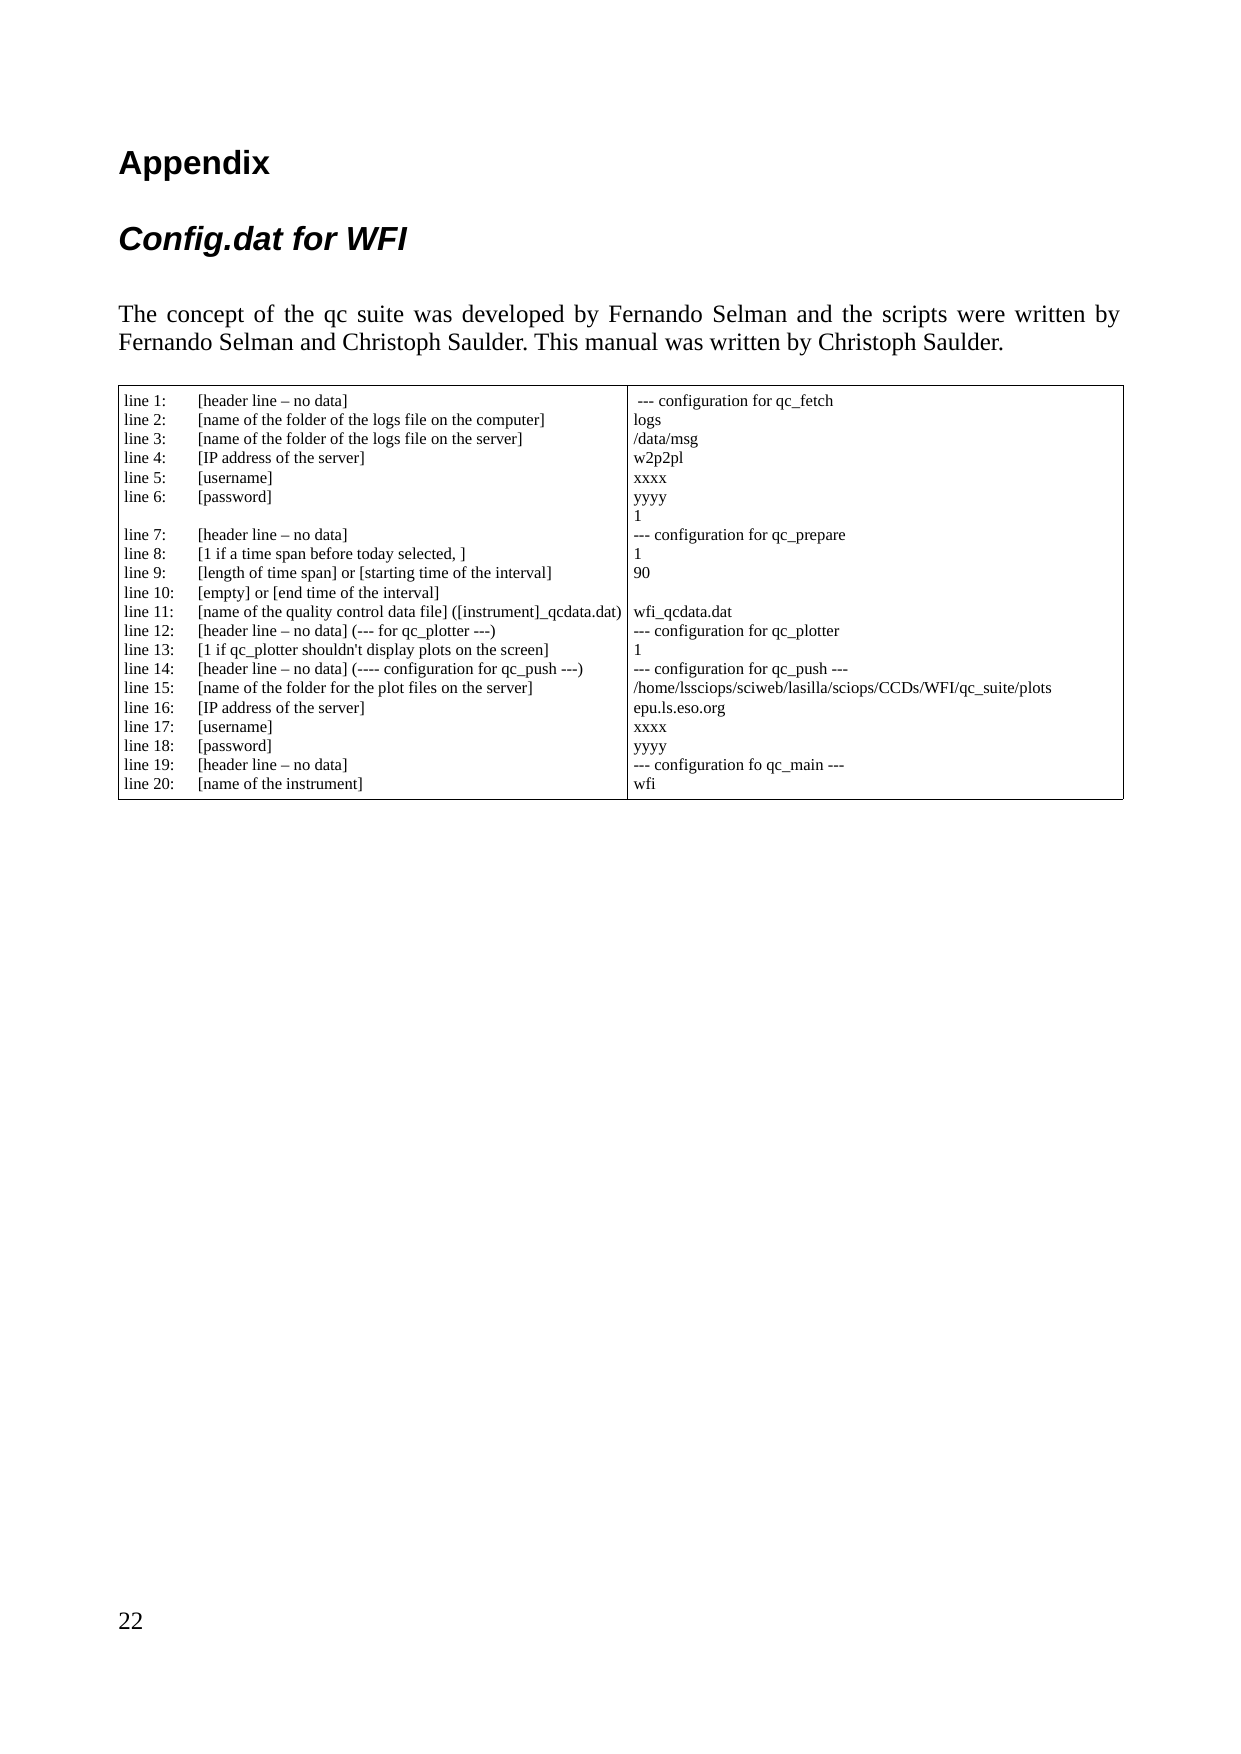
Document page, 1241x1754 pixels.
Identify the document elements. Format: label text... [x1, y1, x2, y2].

text The concept of the qc suite was developed by Fernando Selman and the scripts were written by Fernando Selman and Christoph Saulder. This manual was written by Christoph Saulder. [118, 299, 1122, 356]
table_header --- configuration for qc_fetch logs /data/msg w2p2pl xxxx yyyy 1 --- configuration for qc_prepare 1 90 wfi_qcdata.dat --- configuration for qc_plotter 1 --- configuration for qc_push --- /home/lssciops/sciweb/lasilla/sciops/CCDs/WFI/qc_suite/plots epu.ls.eso.org xxxx yyyy --- configuration fo qc_main --- wfi [628, 386, 1123, 799]
subtitle Config.dat for WFI [118, 219, 1122, 257]
subtitle Appendix [118, 143, 1122, 182]
table_header line 1: [header line – no data] line 2: [name of the folder of the logs file on the computer] line 3: [name of the folder of the logs file on the server] line 4: [IP address of the server] line 5: [username] line 6: [password] line 7: [header line – no data] line 8: [1 if a time span before today selected, ] line 9: [length of time span] or [starting time of the interval] line 10: [empty] or [end time of the interval] line 11: [name of the quality control data file] ([instrument]_qcdata.dat) line 12: [header line – no data] (--- for qc_plotter ---) line 13: [1 if qc_plotter shouldn't display plots on the screen] line 14: [header line – no data] (---- configuration for qc_push ---) line 15: [name of the folder for the plot files on the server] line 16: [IP address of the server] line 17: [username] line 18: [password] line 19: [header line – no data] line 20: [name of the instrument] [119, 386, 627, 799]
